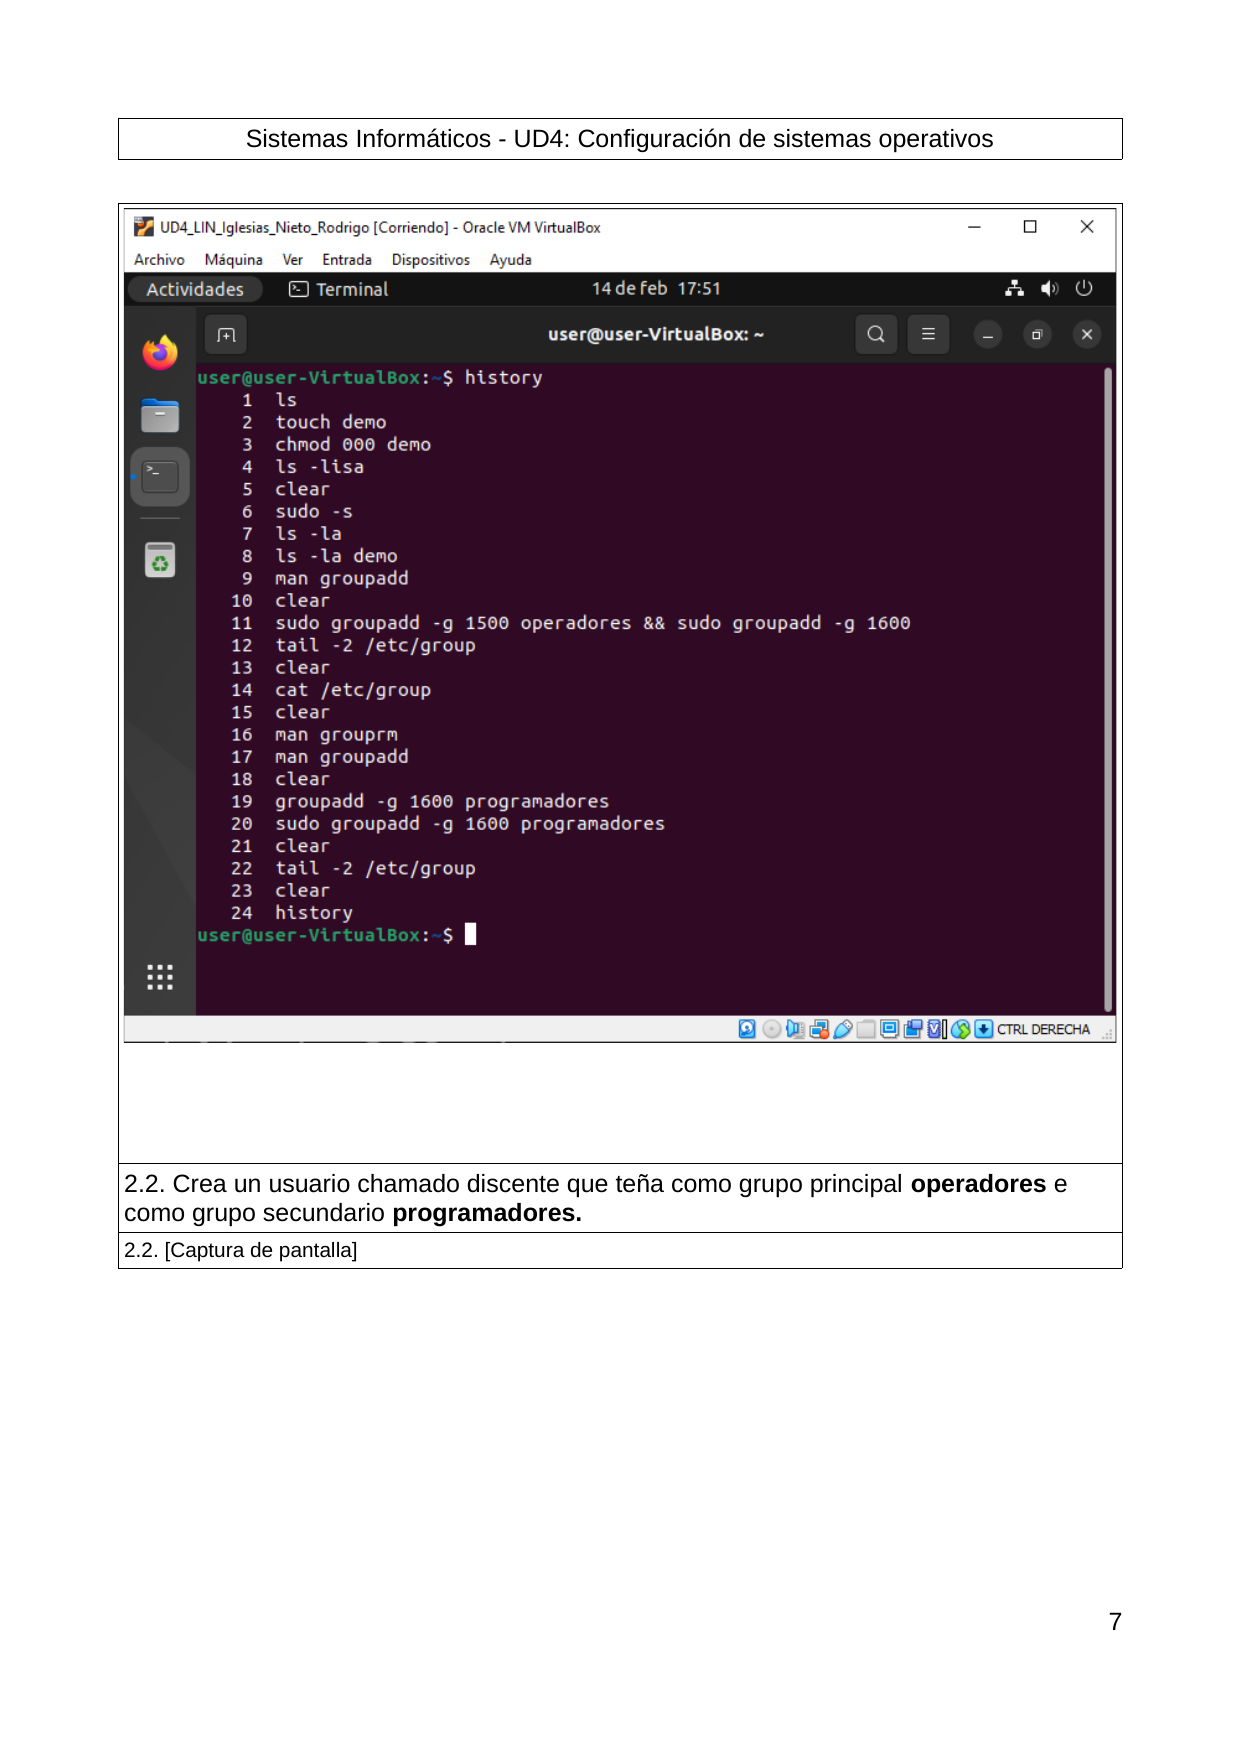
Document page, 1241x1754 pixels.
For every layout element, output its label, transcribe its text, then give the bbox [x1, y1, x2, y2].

table_cell 2.2. [Captura de pantalla] [119, 1233, 1122, 1268]
table_cell 2.2. Crea un usuario chamado discente que teña como grupo principal operadores e como grupo secundario programadores. [119, 1164, 1122, 1232]
table_cell [119, 204, 1122, 1163]
picture [123, 208, 1117, 1043]
